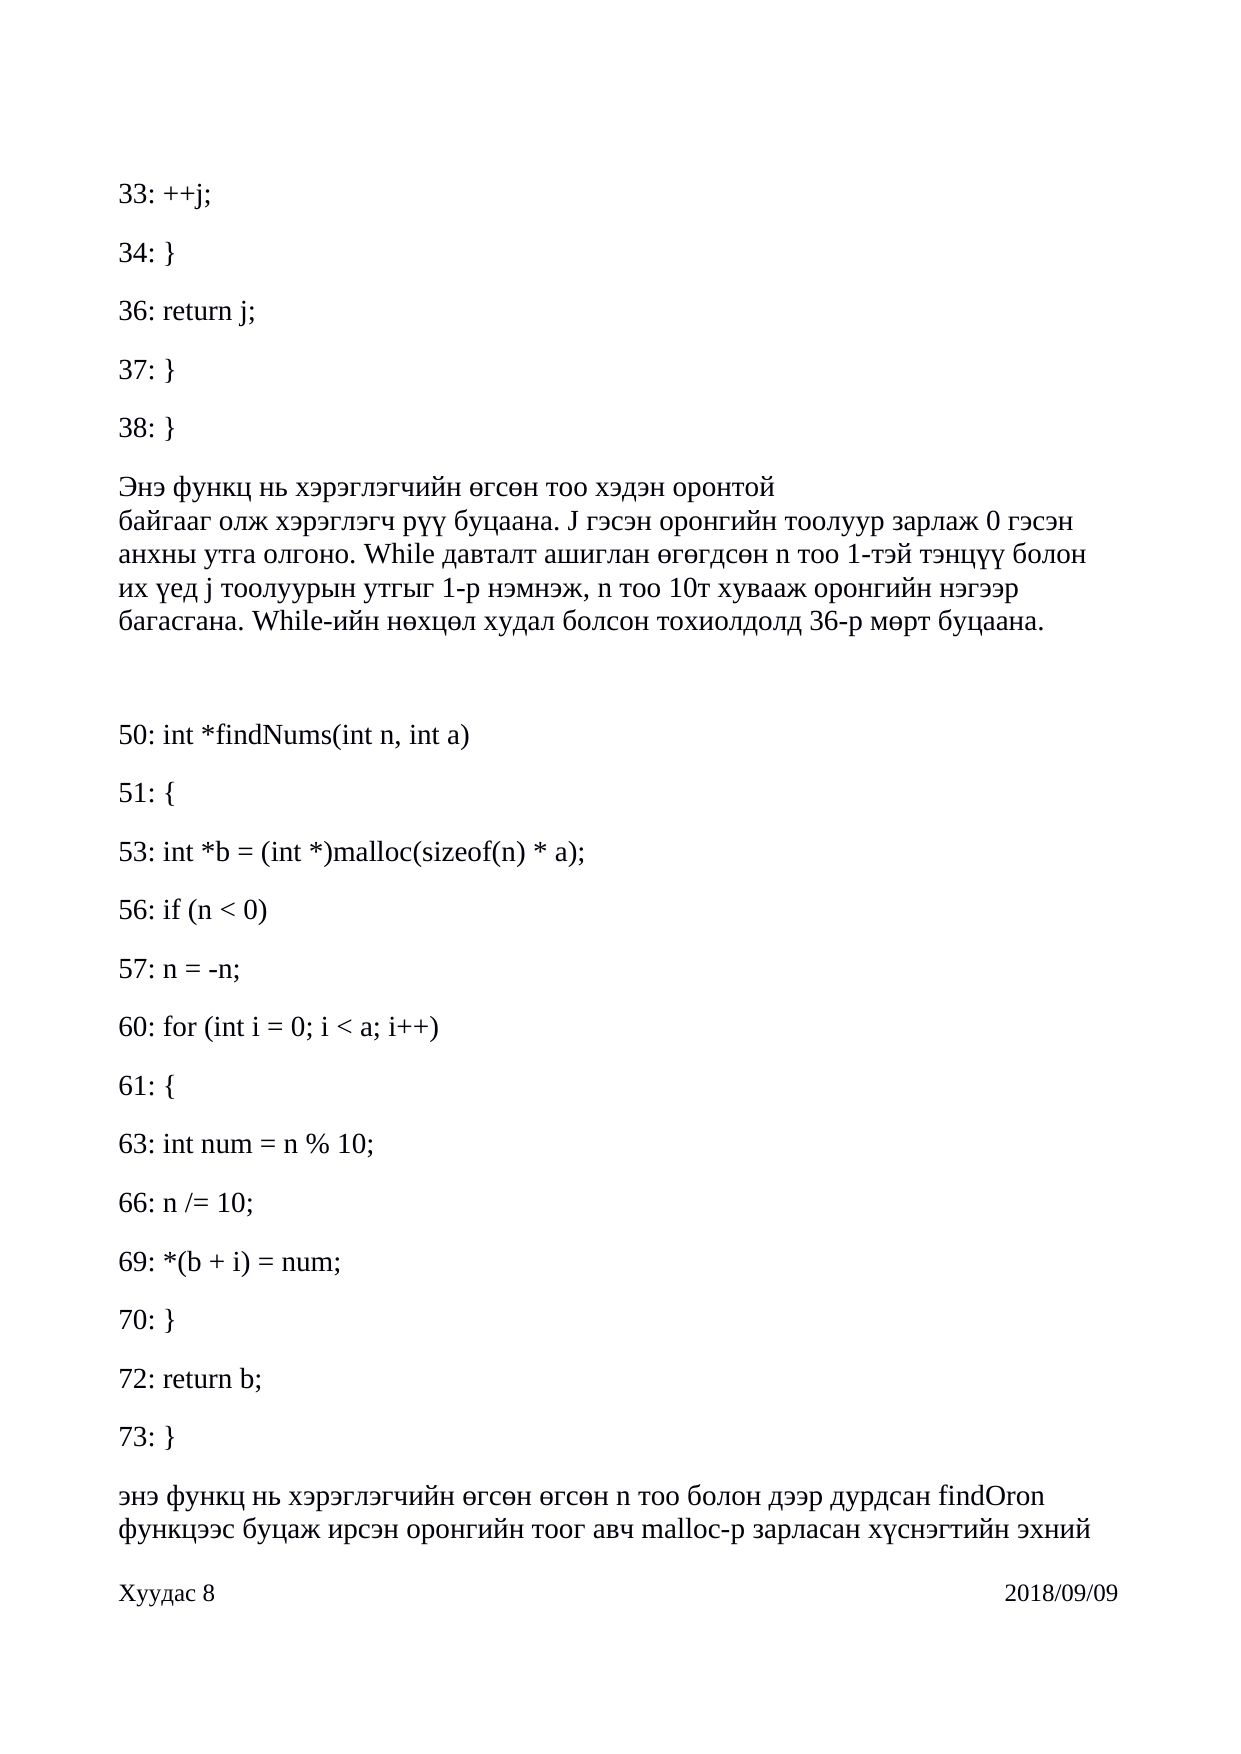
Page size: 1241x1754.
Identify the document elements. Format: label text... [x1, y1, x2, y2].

text энэ функц нь хэрэглэгчийн өгсөн өгсөн n тоо болон дээр дурдсан findOron функцээс буцаж ирсэн оронгийн тоог авч malloc-р зарласан хүснэгтийн эхний [118, 1478, 1122, 1545]
text Энэ функц нь хэрэглэгчийн өгсөн тоо хэдэн оронтой байгааг олж хэрэглэгч рүү буцаана. J гэсэн оронгийн тоолуур зарлаж 0 гэсэн анхны утга олгоно. While давталт ашиглан өгөгдсөн n тоо 1-тэй тэнцүү болон их үед j тоолуурын утгыг 1-р нэмнэж, n тоо 10т хувааж оронгийн нэгээр багасгана. While-ийн нөхцөл худал болсон тохиолдолд 36-р мөрт буцаана. [118, 469, 1122, 637]
text 61: { [118, 1068, 1122, 1102]
text 73: } [118, 1419, 1122, 1453]
text 34: } [118, 235, 1122, 268]
text 33: ++j; [118, 176, 1122, 210]
text 72: return b; [118, 1361, 1122, 1394]
text 63: int num = n % 10; [118, 1127, 1122, 1160]
text 60: for (int i = 0; i < a; i++) [118, 1009, 1122, 1043]
text 66: n /= 10; [118, 1185, 1122, 1219]
text 69: *(b + i) = num; [118, 1244, 1122, 1277]
text 53: int *b = (int *)malloc(sizeof(n) * a); [118, 834, 1122, 867]
text 36: return j; [118, 293, 1122, 327]
text 51: { [118, 775, 1122, 809]
text 38: } [118, 411, 1122, 444]
text 50: int *findNums(int n, int a) [118, 717, 1122, 750]
text 56: if (n < 0) [118, 892, 1122, 926]
text 37: } [118, 352, 1122, 386]
text 57: n = -n; [118, 951, 1122, 984]
text 70: } [118, 1302, 1122, 1336]
